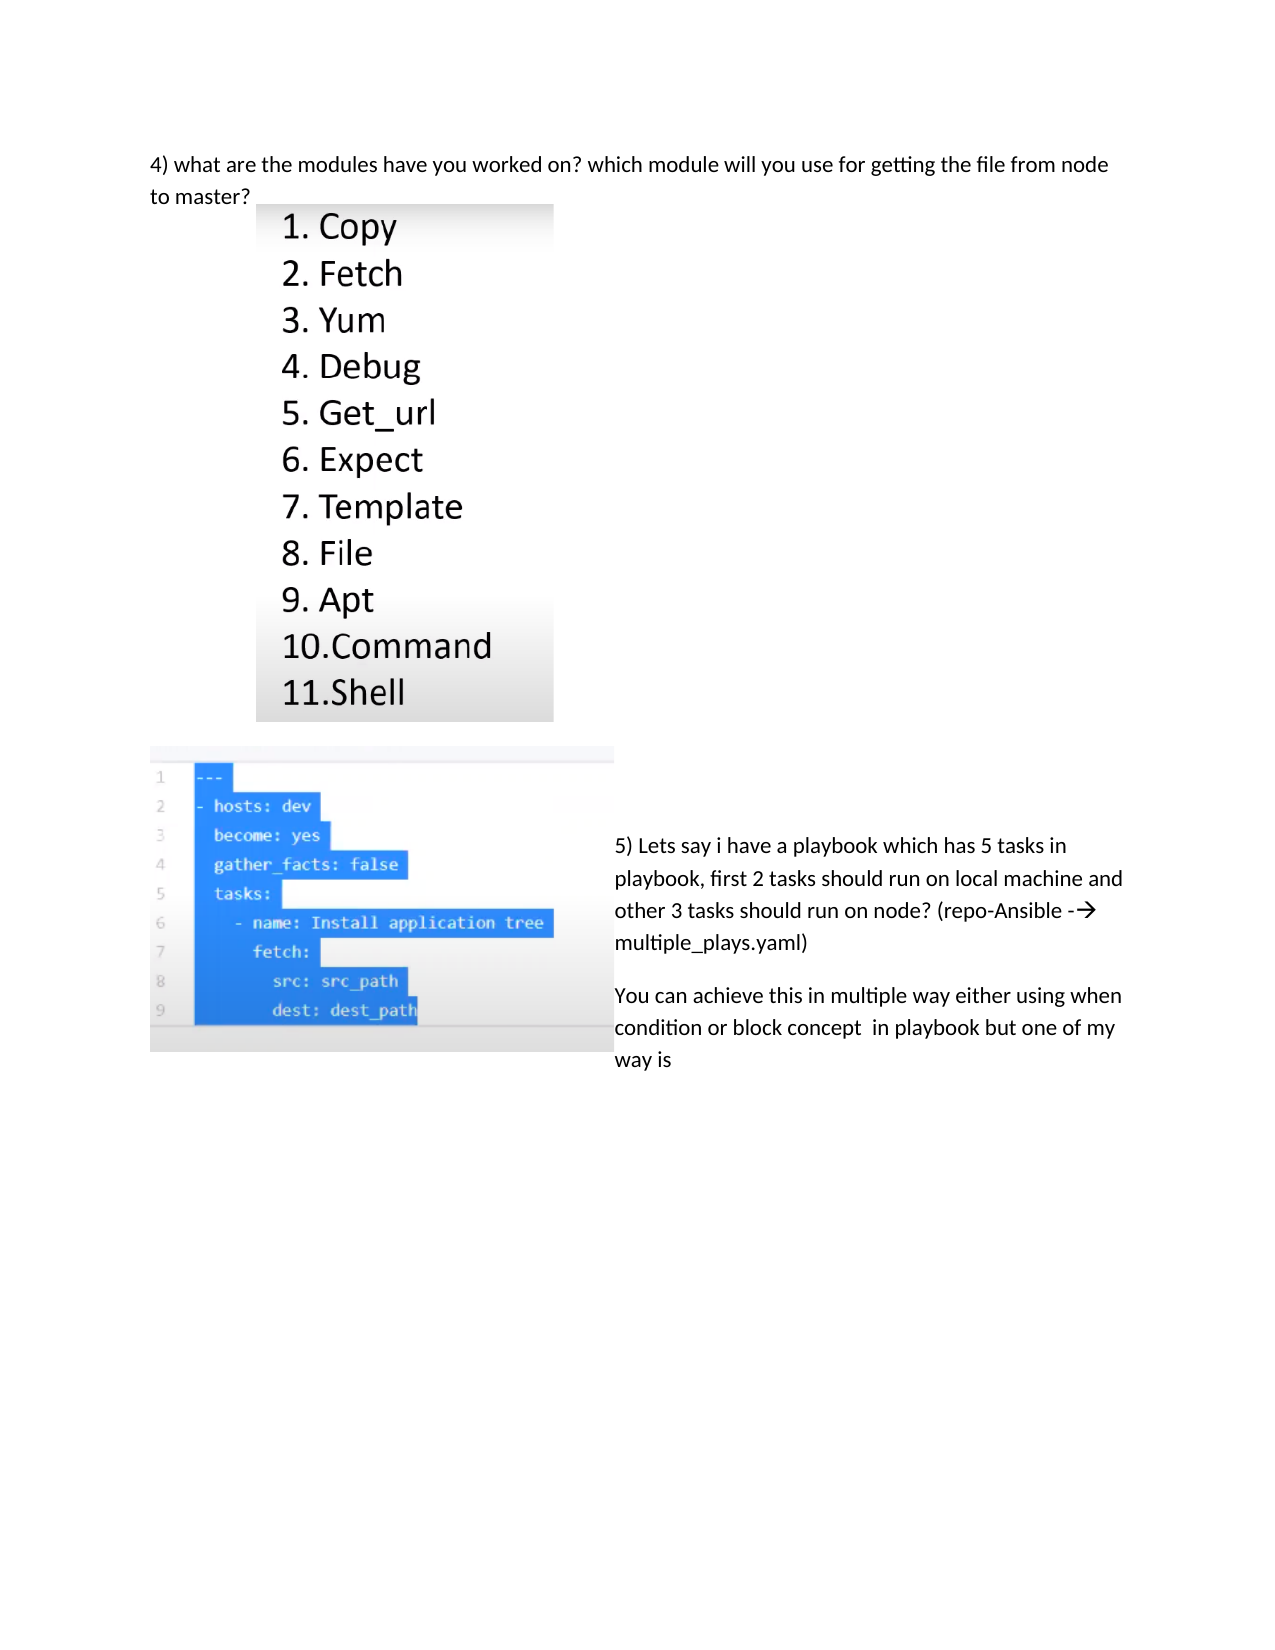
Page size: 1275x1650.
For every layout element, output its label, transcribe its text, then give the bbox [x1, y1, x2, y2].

text You can achieve this in multiple way either using when condition or block concept in playbook but one of my way is [150, 981, 1125, 1074]
text 4) what are the modules have you worked on? which module will you use for getting the file from node to master? [150, 150, 1125, 721]
text 5) Lets say i have a playbook which has 5 tasks in playbook, first 2 tasks should run on local machine and other 3 tasks should run on node? (repo-Ansible - multiple_plays.yaml) [615, 832, 1125, 956]
